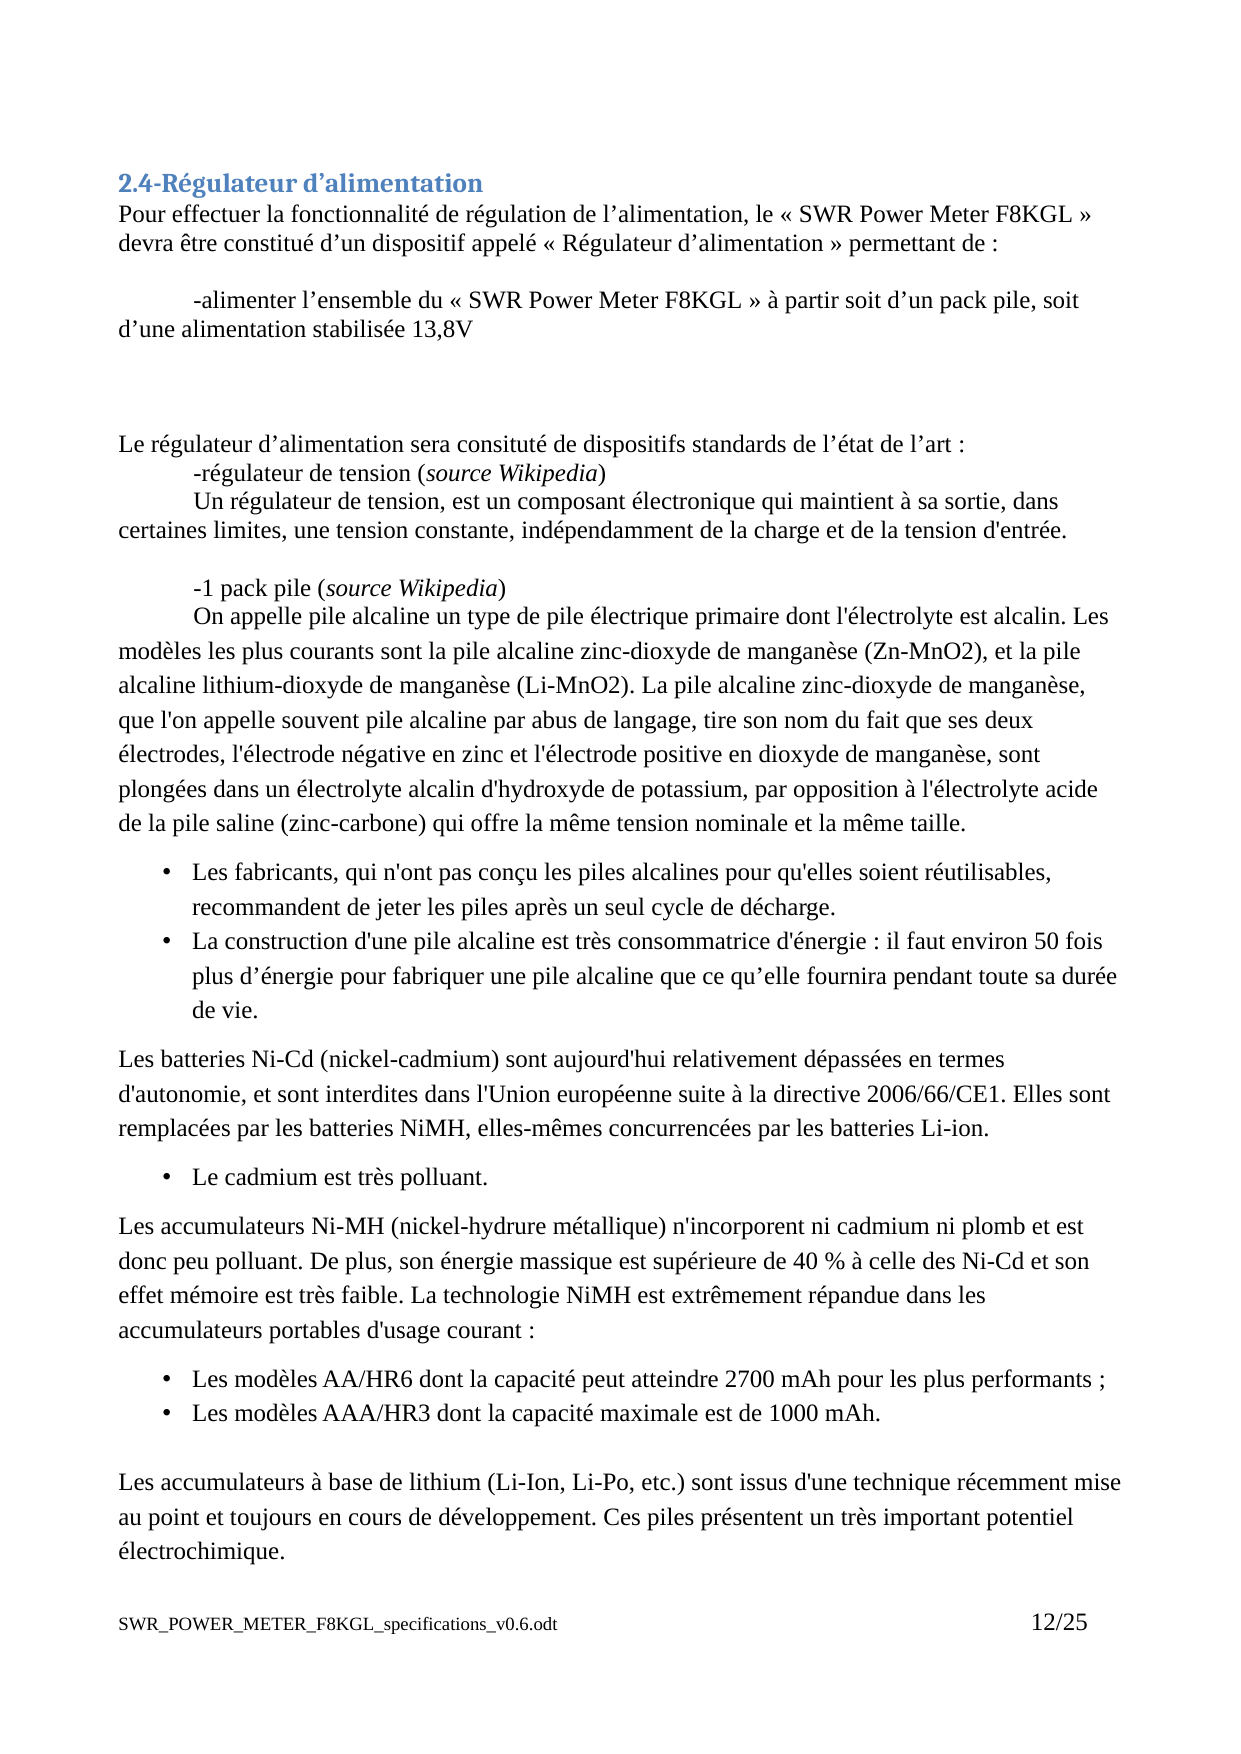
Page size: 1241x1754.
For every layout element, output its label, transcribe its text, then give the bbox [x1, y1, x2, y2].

list Les fabricants, qui n'ont pas conçu les piles alcalines pour qu'elles soient réutilisables, recommandent de jeter les piles après un seul cycle de décharge. [162, 857, 1122, 921]
text -alimenter l’ensemble du « SWR Power Meter F8KGL » à partir soit d’un pack pile, soit d’une alimentation stabilisée 13,8V [118, 285, 1122, 343]
list Le cadmium est très polluant. [162, 1162, 1122, 1191]
text Les batteries Ni-Cd (nickel-cadmium) sont aujourd'hui relativement dépassées en termes d'autonomie, et sont interdites dans l'Union européenne suite à la directive 2006/66/CE1. Elles sont remplacées par les batteries NiMH, elles-mêmes concurrencées par les batteries Li-ion. [118, 1044, 1122, 1142]
list Les modèles AA/HR6 dont la capacité peut atteindre 2700 mAh pour les plus performants ; [162, 1364, 1122, 1393]
list La construction d'une pile alcaline est très consommatrice d'énergie : il faut environ 50 fois plus d’énergie pour fabriquer une pile alcaline que ce qu’elle fournira pendant toute sa durée de vie. [162, 926, 1122, 1024]
subtitle 2.4-Régulateur d’alimentation [118, 168, 1122, 199]
text -régulateur de tension (source Wikipedia) [118, 458, 1122, 486]
list Les modèles AAA/HR3 dont la capacité maximale est de 1000 mAh. [162, 1398, 1122, 1427]
text Les accumulateurs Ni-MH (nickel-hydrure métallique) n'incorporent ni cadmium ni plomb et est donc peu polluant. De plus, son énergie massique est supérieure de 40 % à celle des Ni-Cd et son effet mémoire est très faible. La technologie NiMH est extrêmement répandue dans les accumulateurs portables d'usage courant : [118, 1211, 1122, 1343]
text Le régulateur d’alimentation sera consituté de dispositifs standards de l’état de l’art : [118, 429, 1122, 458]
text Pour effectuer la fonctionnalité de régulation de l’alimentation, le « SWR Power Meter F8KGL » devra être constitué d’un dispositif appelé « Régulateur d’alimentation » permettant de : [118, 199, 1122, 256]
text -1 pack pile (source Wikipedia) [118, 573, 1122, 601]
text Les accumulateurs à base de lithium (Li-Ion, Li-Po, etc.) sont issus d'une technique récemment mise au point et toujours en cours de développement. Ces piles présentent un très important potentiel électrochimique. [118, 1467, 1122, 1565]
text On appelle pile alcaline un type de pile électrique primaire dont l'électrolyte est alcalin. Les modèles les plus courants sont la pile alcaline zinc-dioxyde de manganèse (Zn-MnO2), et la pile alcaline lithium-dioxyde de manganèse (Li-MnO2). La pile alcaline zinc-dioxyde de manganèse, que l'on appelle souvent pile alcaline par abus de langage, tire son nom du fait que ses deux électrodes, l'électrode négative en zinc et l'électrode positive en dioxyde de manganèse, sont plongées dans un électrolyte alcalin d'hydroxyde de potassium, par opposition à l'électrolyte acide de la pile saline (zinc-carbone) qui offre la même tension nominale et la même taille. [118, 601, 1122, 837]
text Un régulateur de tension, est un composant électronique qui maintient à sa sortie, dans certaines limites, une tension constante, indépendamment de la charge et de la tension d'entrée. [118, 486, 1122, 544]
